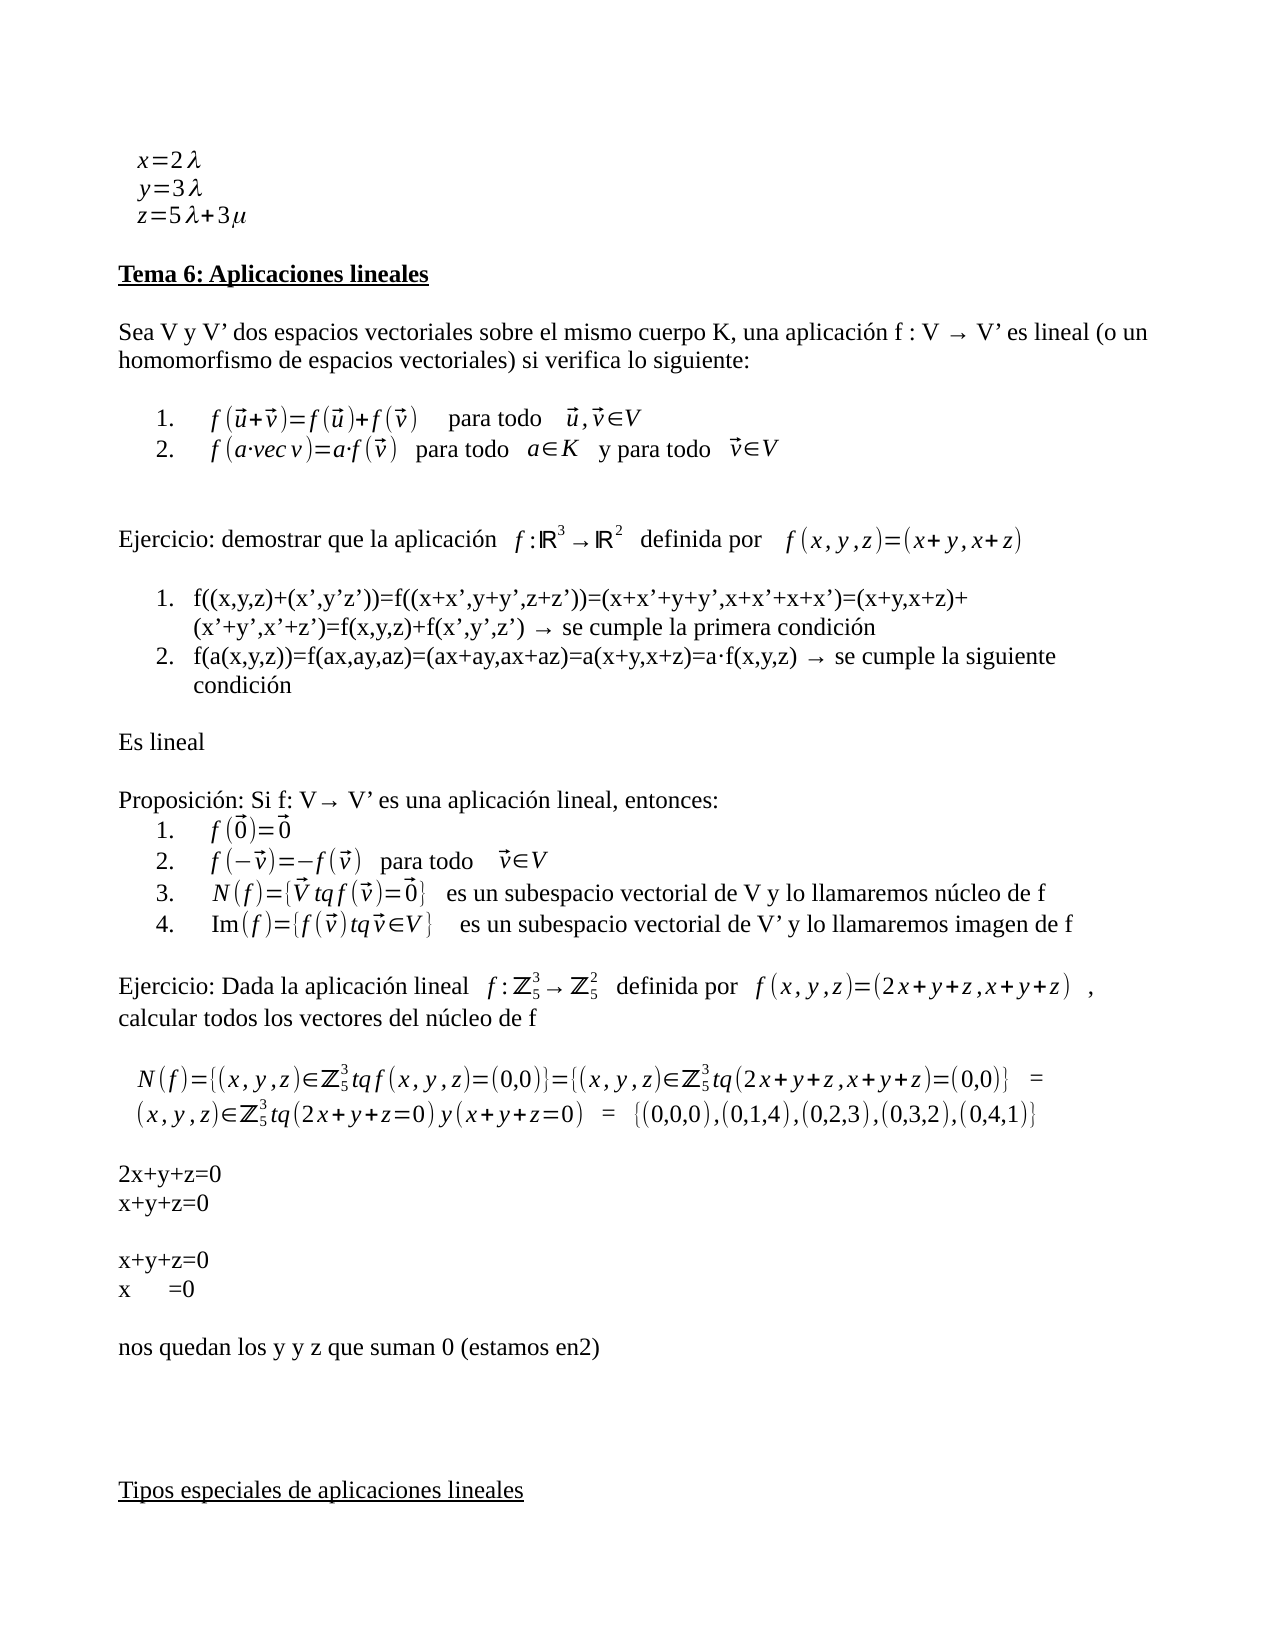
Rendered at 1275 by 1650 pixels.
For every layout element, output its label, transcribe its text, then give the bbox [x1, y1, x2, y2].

text nos quedan los y y z que suman 0 (estamos en2) [118, 1332, 1157, 1360]
text Tipos especiales de aplicaciones lineales [118, 1475, 1157, 1504]
list para todoy para todo [156, 434, 1157, 464]
text x+y+z=0 [118, 1245, 1157, 1274]
text = [118, 1096, 1157, 1130]
list para todo [156, 846, 1157, 876]
list f(a(x,y,z))=f(ax,ay,az)=(ax+ay,ax+az)=a(x+y,x+z)=a·f(x,y,z) → se cumple la siguiente condición [156, 641, 1157, 698]
list f((x,y,z)+(x’,y’z’))=f((x+x’,y+y’,z+z’))=(x+x’+y+y’,x+x’+x+x’)=(x+y,x+z)+(x’+y’,x’+z’)=f(x,y,z)+f(x’,y’,z’) → se cumple la primera condición [156, 583, 1157, 641]
text Es lineal [118, 727, 1157, 756]
text x =0 [118, 1274, 1157, 1303]
list para todo [156, 403, 1157, 434]
list es un subespacio vectorial de V y lo llamaremos núcleo de f [156, 876, 1157, 909]
text = [118, 1061, 1157, 1096]
text Proposición: Si f: V→ V’ es una aplicación lineal, entonces: [118, 785, 1157, 813]
text Ejercicio: demostrar que la aplicacióndefinida por [118, 522, 1157, 555]
text 2x+y+z=0 [118, 1159, 1157, 1188]
text x+y+z=0 [118, 1188, 1157, 1217]
text Tema 6: Aplicaciones lineales [118, 259, 1157, 288]
text Ejercicio: Dada la aplicación linealdefinida por, calcular todos los vectores del núcleo de f [118, 968, 1157, 1032]
text Sea V y V’ dos espacios vectoriales sobre el mismo cuerpo K, una aplicación f : V → V’ es lineal (o un homomorfismo de espacios vectoriales) si verifica lo siguiente: [118, 317, 1157, 374]
list es un subespacio vectorial de V’ y lo llamaremos imagen de f [156, 909, 1157, 939]
